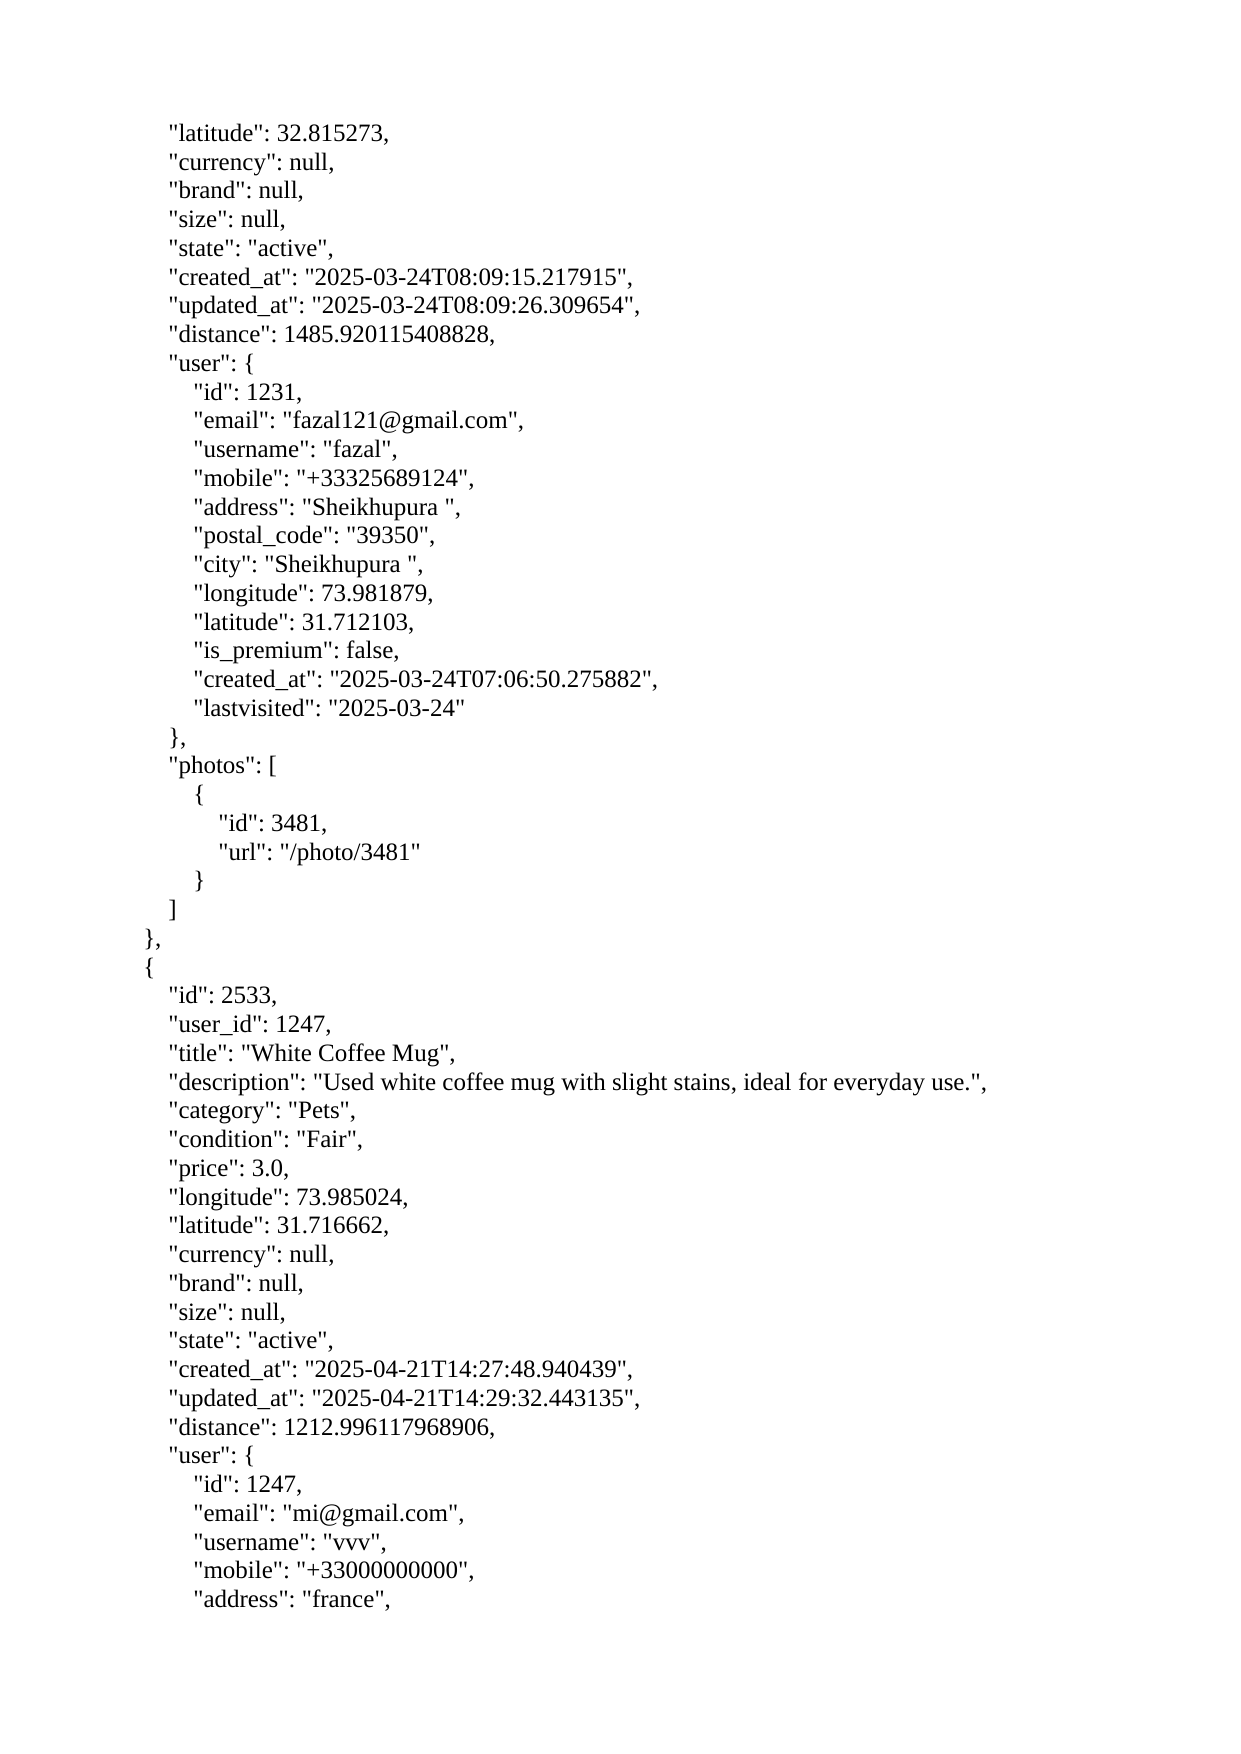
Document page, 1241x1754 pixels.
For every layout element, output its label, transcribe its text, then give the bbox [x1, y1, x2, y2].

text "updated_at": "2025-04-21T14:29:32.443135", [118, 1383, 1122, 1412]
text "state": "active", [118, 233, 1122, 262]
text "size": null, [118, 204, 1122, 233]
text "created_at": "2025-03-24T08:09:15.217915", [118, 262, 1122, 291]
text "username": "fazal", [118, 434, 1122, 463]
text "username": "vvv", [118, 1527, 1122, 1556]
text "postal_code": "39350", [118, 521, 1122, 549]
text "state": "active", [118, 1326, 1122, 1354]
text "photos": [ [118, 751, 1122, 779]
text "longitude": 73.981879, [118, 578, 1122, 607]
text "category": "Pets", [118, 1096, 1122, 1124]
text "distance": 1485.920115408828, [118, 319, 1122, 348]
text "latitude": 32.815273, [118, 118, 1122, 147]
text "currency": null, [118, 1239, 1122, 1268]
text "is_premium": false, [118, 636, 1122, 664]
text "address": "france", [118, 1584, 1122, 1613]
text "user_id": 1247, [118, 1009, 1122, 1038]
text "condition": "Fair", [118, 1124, 1122, 1153]
text "id": 2533, [118, 981, 1122, 1009]
text { [118, 779, 1122, 808]
text { [118, 952, 1122, 981]
text }, [118, 923, 1122, 952]
text "longitude": 73.985024, [118, 1182, 1122, 1211]
text "price": 3.0, [118, 1153, 1122, 1182]
text "latitude": 31.716662, [118, 1211, 1122, 1239]
text "email": "fazal121@gmail.com", [118, 406, 1122, 434]
text "distance": 1212.996117968906, [118, 1412, 1122, 1441]
text "size": null, [118, 1297, 1122, 1326]
text "currency": null, [118, 147, 1122, 176]
text "description": "Used white coffee mug with slight stains, ideal for everyday use.", [118, 1067, 1122, 1096]
text }, [118, 722, 1122, 751]
text "latitude": 31.712103, [118, 607, 1122, 636]
text "mobile": "+33000000000", [118, 1556, 1122, 1584]
text "brand": null, [118, 1268, 1122, 1297]
text "url": "/photo/3481" [118, 837, 1122, 866]
text ] [118, 894, 1122, 923]
text "created_at": "2025-03-24T07:06:50.275882", [118, 664, 1122, 693]
text "id": 1247, [118, 1469, 1122, 1498]
text "address": "Sheikhupura ", [118, 492, 1122, 521]
text "user": { [118, 348, 1122, 377]
text "id": 1231, [118, 377, 1122, 406]
text "user": { [118, 1441, 1122, 1469]
text "lastvisited": "2025-03-24" [118, 693, 1122, 722]
text "id": 3481, [118, 808, 1122, 837]
text "city": "Sheikhupura ", [118, 549, 1122, 578]
text } [118, 866, 1122, 894]
text "title": "White Coffee Mug", [118, 1038, 1122, 1067]
text "brand": null, [118, 176, 1122, 204]
text "email": "mi@gmail.com", [118, 1498, 1122, 1527]
text "mobile": "+33325689124", [118, 463, 1122, 492]
text "updated_at": "2025-03-24T08:09:26.309654", [118, 291, 1122, 319]
text "created_at": "2025-04-21T14:27:48.940439", [118, 1354, 1122, 1383]
